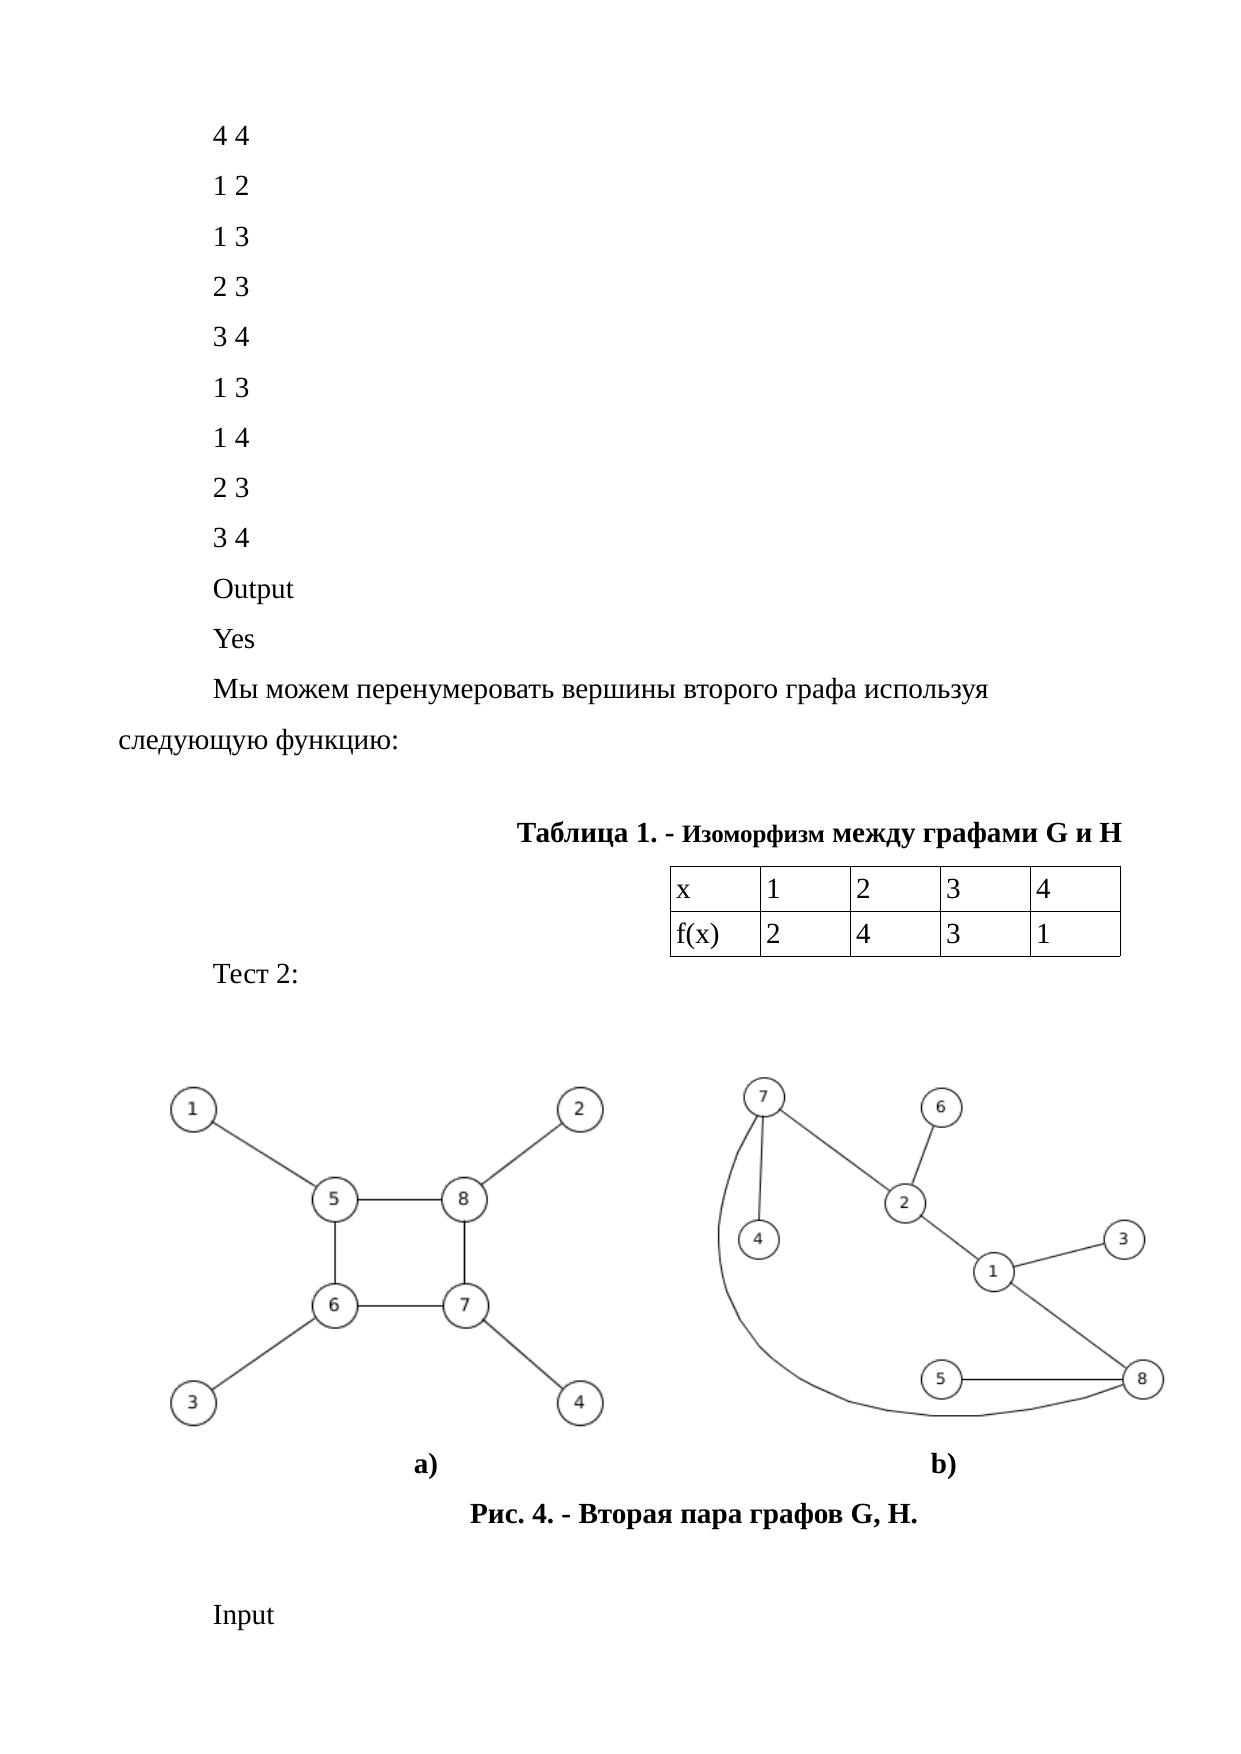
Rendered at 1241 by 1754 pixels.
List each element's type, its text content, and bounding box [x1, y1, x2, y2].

text Yes [118, 621, 1122, 655]
text Таблица 1. - Изоморфизм между графами G и H [118, 815, 1122, 849]
table_header 3 [941, 867, 1030, 911]
table_header x [671, 867, 760, 911]
text 3 4 [118, 319, 1122, 353]
text 1 3 [118, 219, 1122, 252]
table_cell f(x) [671, 912, 760, 956]
text 2 3 [118, 269, 1122, 303]
table_cell 3 [941, 912, 1030, 956]
table_header 2 [851, 867, 940, 911]
text a) b) [118, 1057, 1122, 1480]
picture [148, 1065, 624, 1447]
text Рис. 4. - Вторая пара графов G, H. [118, 1496, 1122, 1530]
table_cell 2 [761, 912, 850, 956]
text Мы можем перенумеровать вершины второго графа используя следующую функцию: [118, 672, 1122, 755]
picture [698, 1058, 1183, 1436]
text Тест 2: [118, 956, 1122, 989]
table_cell 1 [1031, 912, 1120, 956]
text 4 4 [118, 118, 1122, 152]
text Output [118, 571, 1122, 604]
text 1 2 [118, 168, 1122, 202]
text 1 3 [118, 370, 1122, 403]
text 2 3 [118, 470, 1122, 504]
text Input [118, 1597, 1122, 1631]
table_header 4 [1031, 867, 1120, 911]
table_header 1 [761, 867, 850, 911]
text 1 4 [118, 420, 1122, 453]
table_cell 4 [851, 912, 940, 956]
text 3 4 [118, 521, 1122, 554]
